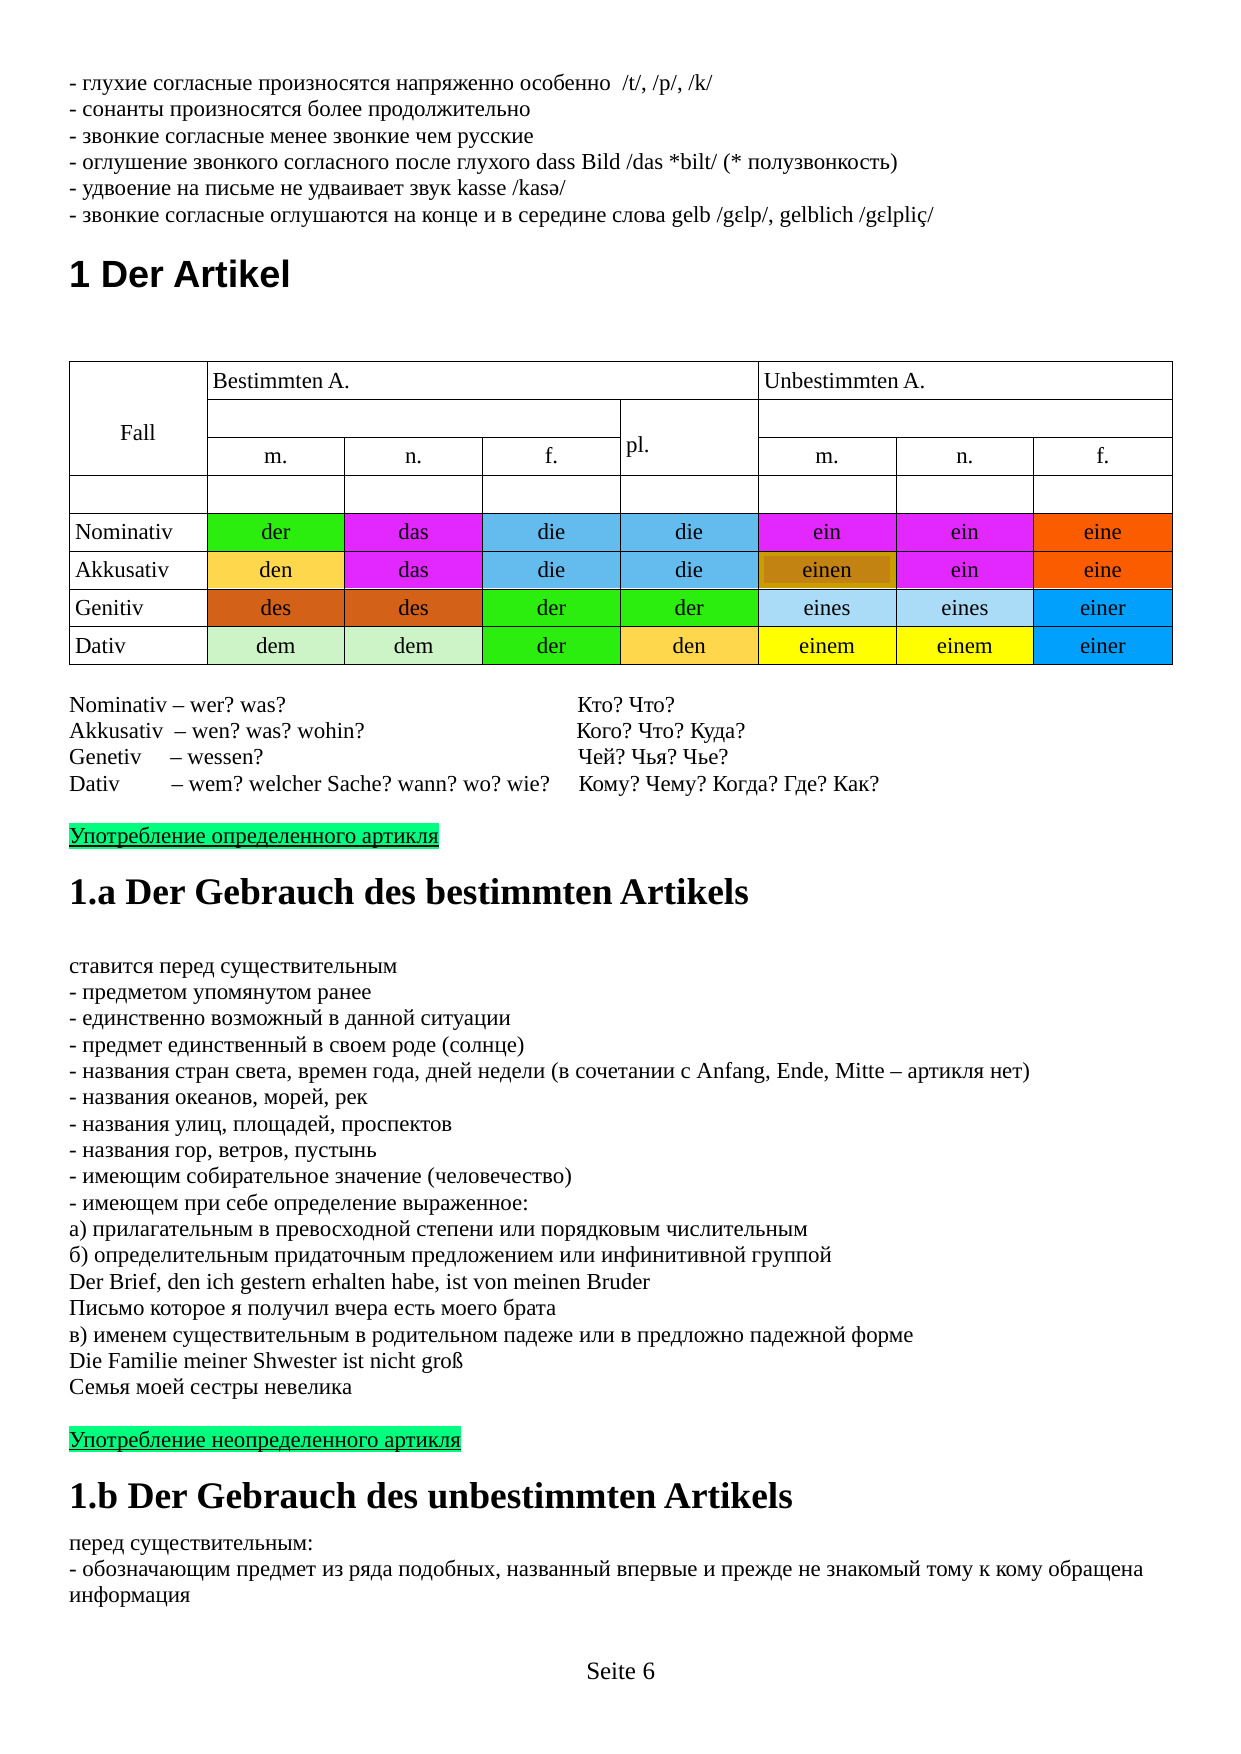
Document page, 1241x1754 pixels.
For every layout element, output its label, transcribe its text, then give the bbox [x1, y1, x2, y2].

text Der Brief, den ich gestern erhalten habe, ist von meinen Bruder [69, 1268, 1172, 1294]
table_cell f. [1034, 438, 1172, 475]
table_cell ein [897, 514, 1033, 551]
text - названия гор, ветров, пустынь [69, 1136, 1172, 1162]
text перед существительным: [69, 1529, 1172, 1555]
text Семья моей сестры невелика [69, 1373, 1172, 1400]
table_cell [208, 400, 620, 437]
table_cell das [345, 552, 482, 588]
text - удвоение на письме не удваивает звук kasse /kasə/ [69, 174, 1172, 201]
text Письмо которое я получил вчера есть моего брата [69, 1294, 1172, 1321]
text - звонкие согласные оглушаются на конце и в середине слова gelb /gɛlp/, gelblich /gɛlpliç/ [69, 201, 1172, 227]
text - названия стран света, времен года, дней недели (в сочетании с Anfang, Ende, Mitte – артикля нет) [69, 1057, 1172, 1083]
text - предмет единственный в своем роде (солнце) [69, 1031, 1172, 1057]
table_cell ein [759, 514, 896, 551]
table_cell [621, 476, 758, 513]
table_cell die [621, 552, 758, 588]
text б) определительным придаточным предложением или инфинитивной группой [69, 1242, 1172, 1268]
text а) прилагательным в превосходной степени или порядковым числительным [69, 1215, 1172, 1242]
text - предметом упомянутом ранее [69, 978, 1172, 1004]
table_cell der [208, 514, 344, 551]
table_header Bestimmten A. [208, 362, 758, 399]
table_cell die [621, 514, 758, 551]
text Nominativ – wer? was? Кто? Что? [69, 691, 1172, 717]
subtitle 1.a Der Gebrauch des bestimmten Artikels [69, 870, 1172, 913]
table_cell eine [1034, 552, 1172, 588]
table_cell den [208, 552, 344, 588]
table_cell einem [897, 627, 1033, 664]
table_cell eine [1034, 514, 1172, 551]
table_header Fall [70, 362, 207, 475]
text - названия океанов, морей, рек [69, 1083, 1172, 1110]
text - названия улиц, площадей, проспектов [69, 1110, 1172, 1136]
text - сонанты произносятся более продолжительно [69, 95, 1172, 122]
text Akkusativ – wen? was? wohin? Кого? Что? Куда? [69, 717, 1172, 743]
table_cell Genitiv [70, 590, 207, 626]
table_header Unbestimmten A. [759, 362, 1172, 399]
text Genetiv – wessen? Чей? Чья? Чье? [69, 743, 1172, 770]
table_cell [483, 476, 620, 513]
table_cell f. [483, 438, 620, 475]
table_cell Akkusativ [70, 552, 207, 588]
table_cell dem [345, 627, 482, 664]
text Употребление определенного артикля [69, 822, 1172, 849]
table_cell m. [759, 438, 896, 475]
table_cell einer [1034, 590, 1172, 626]
table_cell m. [208, 438, 344, 475]
text - глухие согласные произносятся напряженно особенно /t/, /p/, /k/ [69, 69, 1172, 95]
table_cell [345, 476, 482, 513]
text - имеющим собирательное значение (человечество) [69, 1162, 1172, 1189]
table_cell [70, 476, 207, 513]
table_cell ein [897, 552, 1033, 588]
table_cell [759, 476, 896, 513]
table_cell n. [897, 438, 1033, 475]
table_cell pl. [621, 400, 758, 475]
text - единственно возможный в данной ситуации [69, 1004, 1172, 1031]
table_cell [897, 476, 1033, 513]
text - оглушение звонкого согласного после глухого dass Bild /das *bilt/ (* полузвонкость) [69, 148, 1172, 174]
table_cell den [621, 627, 758, 664]
table_cell Dativ [70, 627, 207, 664]
table_cell die [483, 552, 620, 588]
subtitle 1 Der Artikel [69, 252, 1172, 296]
table_cell einen [759, 552, 896, 588]
table_cell die [483, 514, 620, 551]
text - обозначающим предмет из ряда подобных, названный впервые и прежде не знакомый тому к кому обращена информация [69, 1555, 1172, 1608]
table_cell des [208, 590, 344, 626]
table_cell einem [759, 627, 896, 664]
table_cell [759, 400, 1172, 437]
table_cell einer [1034, 627, 1172, 664]
text - звонкие согласные менее звонкие чем русские [69, 122, 1172, 148]
text ставится перед существительным [69, 952, 1172, 978]
table_cell [1034, 476, 1172, 513]
text в) именем существительным в родительном падеже или в предложно падежной форме [69, 1321, 1172, 1347]
table_cell Nominativ [70, 514, 207, 551]
subtitle 1.b Der Gebrauch des unbestimmten Artikels [69, 1473, 1172, 1516]
table_cell des [345, 590, 482, 626]
table_cell dem [208, 627, 344, 664]
table_cell der [621, 590, 758, 626]
text Die Familie meiner Shwester ist nicht groß [69, 1347, 1172, 1373]
table_cell [208, 476, 344, 513]
text Dativ – wem? welcher Sache? wann? wo? wie? Кому? Чему? Когда? Где? Как? [69, 770, 1172, 796]
table_cell eines [759, 590, 896, 626]
table_cell eines [897, 590, 1033, 626]
table_cell das [345, 514, 482, 551]
table_cell der [483, 627, 620, 664]
table_cell der [483, 590, 620, 626]
text - имеющем при себе определение выраженное: [69, 1189, 1172, 1215]
table_cell n. [345, 438, 482, 475]
text Употребление неопределенного артикля [69, 1426, 1172, 1452]
